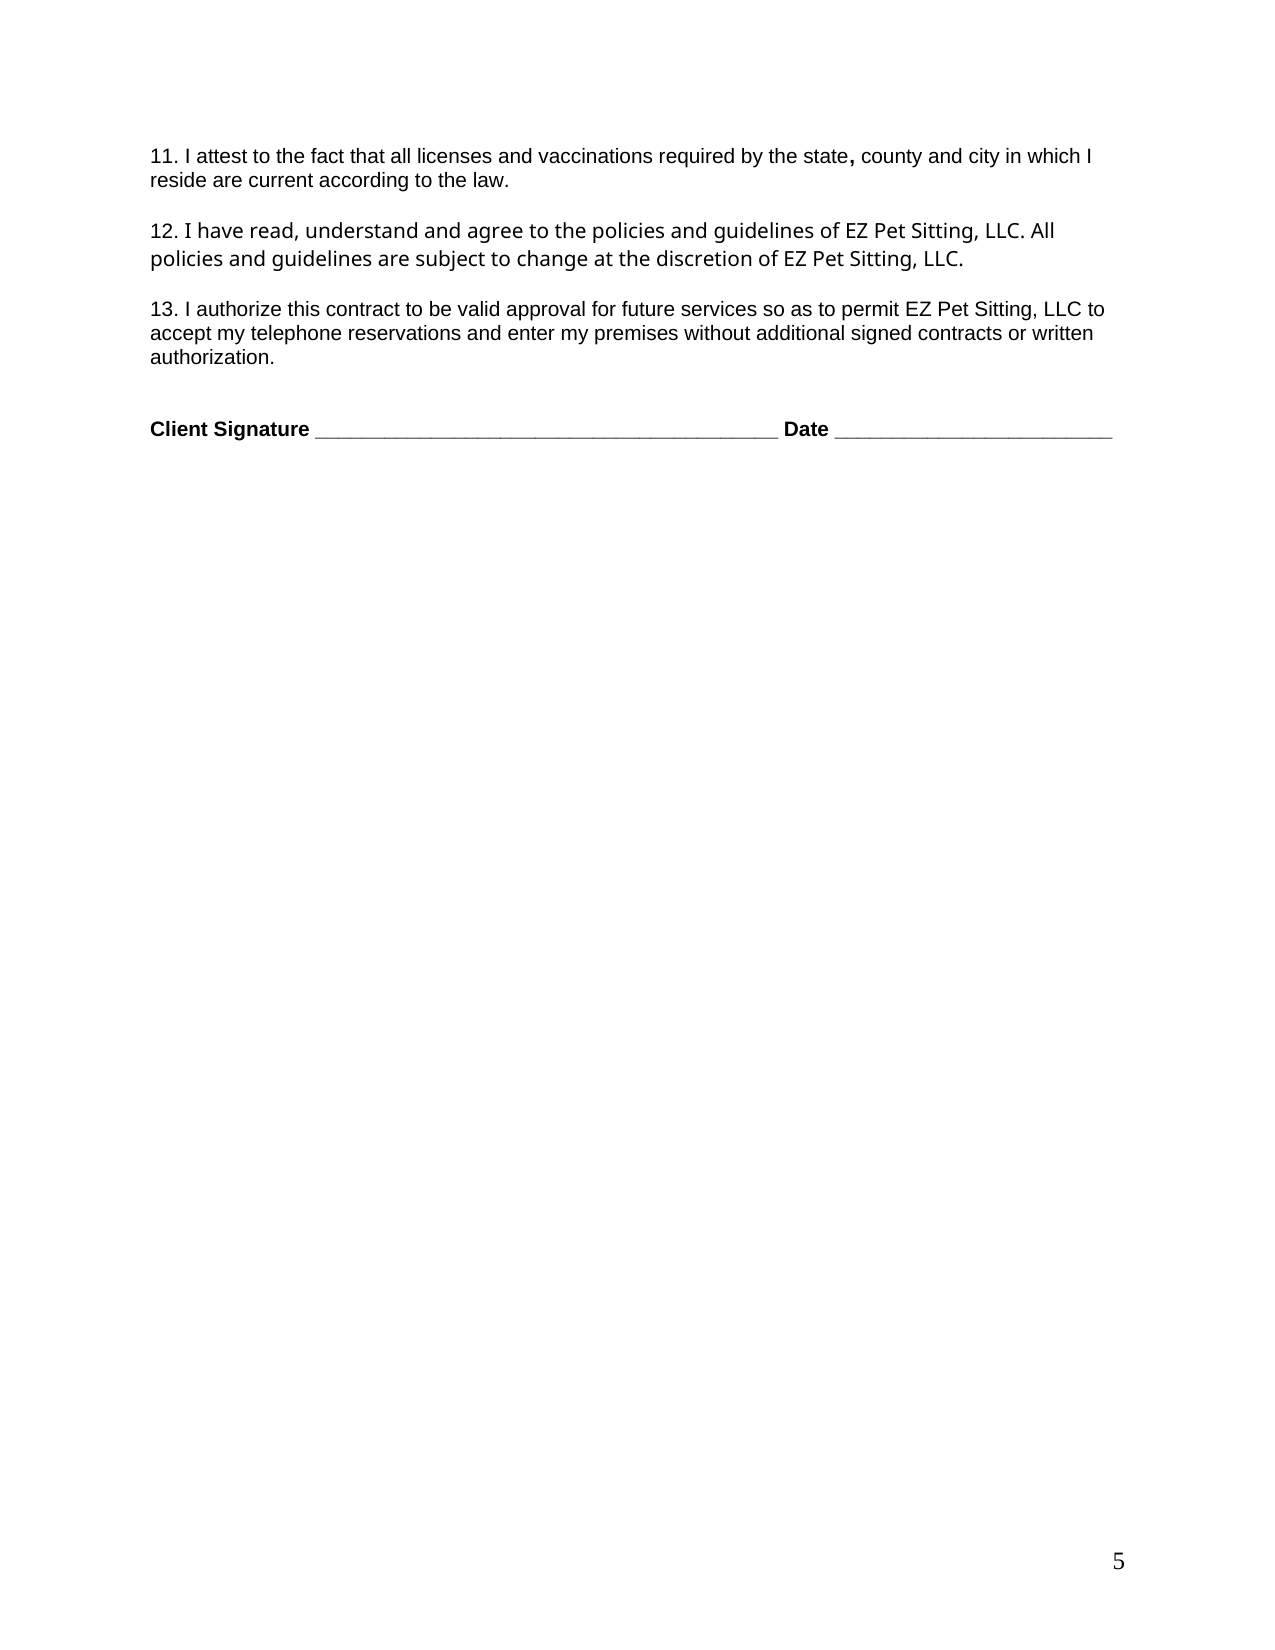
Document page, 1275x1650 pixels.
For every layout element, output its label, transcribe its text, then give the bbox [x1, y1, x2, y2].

text Client Signature ________________________________________ Date ________________________ [150, 416, 1125, 440]
text 11. I attest to the fact that all licenses and vaccinations required by the state, county and city in which I reside are current according to the law. [150, 144, 1125, 192]
text 12. I have read, understand and agree to the policies and guidelines of EZ Pet Sitting, LLC. All policies and guidelines are subject to change at the discretion of EZ Pet Sitting, LLC. [150, 216, 1125, 273]
text 13. I authorize this contract to be valid approval for future services so as to permit EZ Pet Sitting, LLC to accept my telephone reservations and enter my premises without additional signed contracts or written authorization. [150, 297, 1125, 368]
